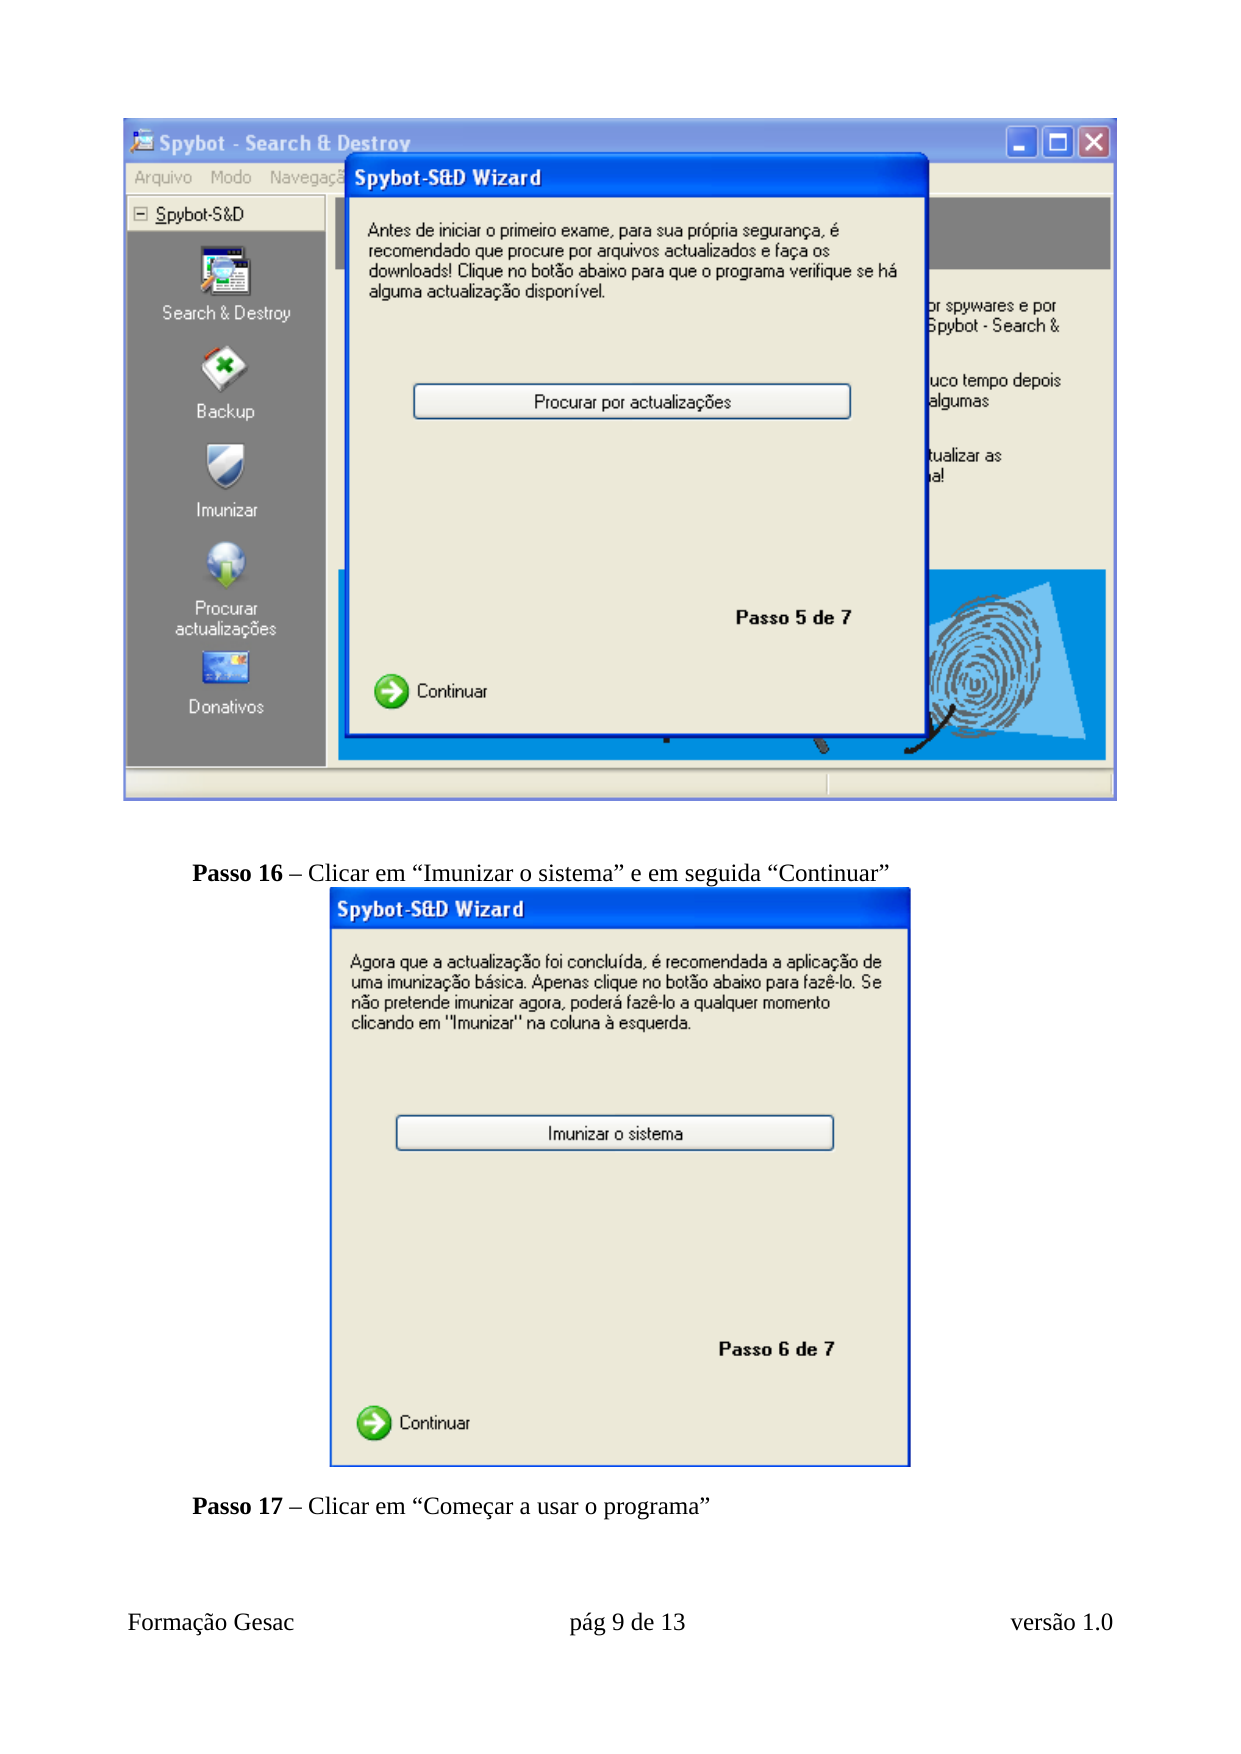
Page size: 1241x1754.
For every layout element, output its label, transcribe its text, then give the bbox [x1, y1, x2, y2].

text Passo 16 – Clicar em “Imunizar o sistema” e em seguida “Continuar” [118, 858, 1122, 887]
text Passo 17 – Clicar em “Começar a usar o programa” [118, 1491, 1122, 1520]
picture [329, 887, 911, 1467]
picture [123, 118, 1117, 801]
